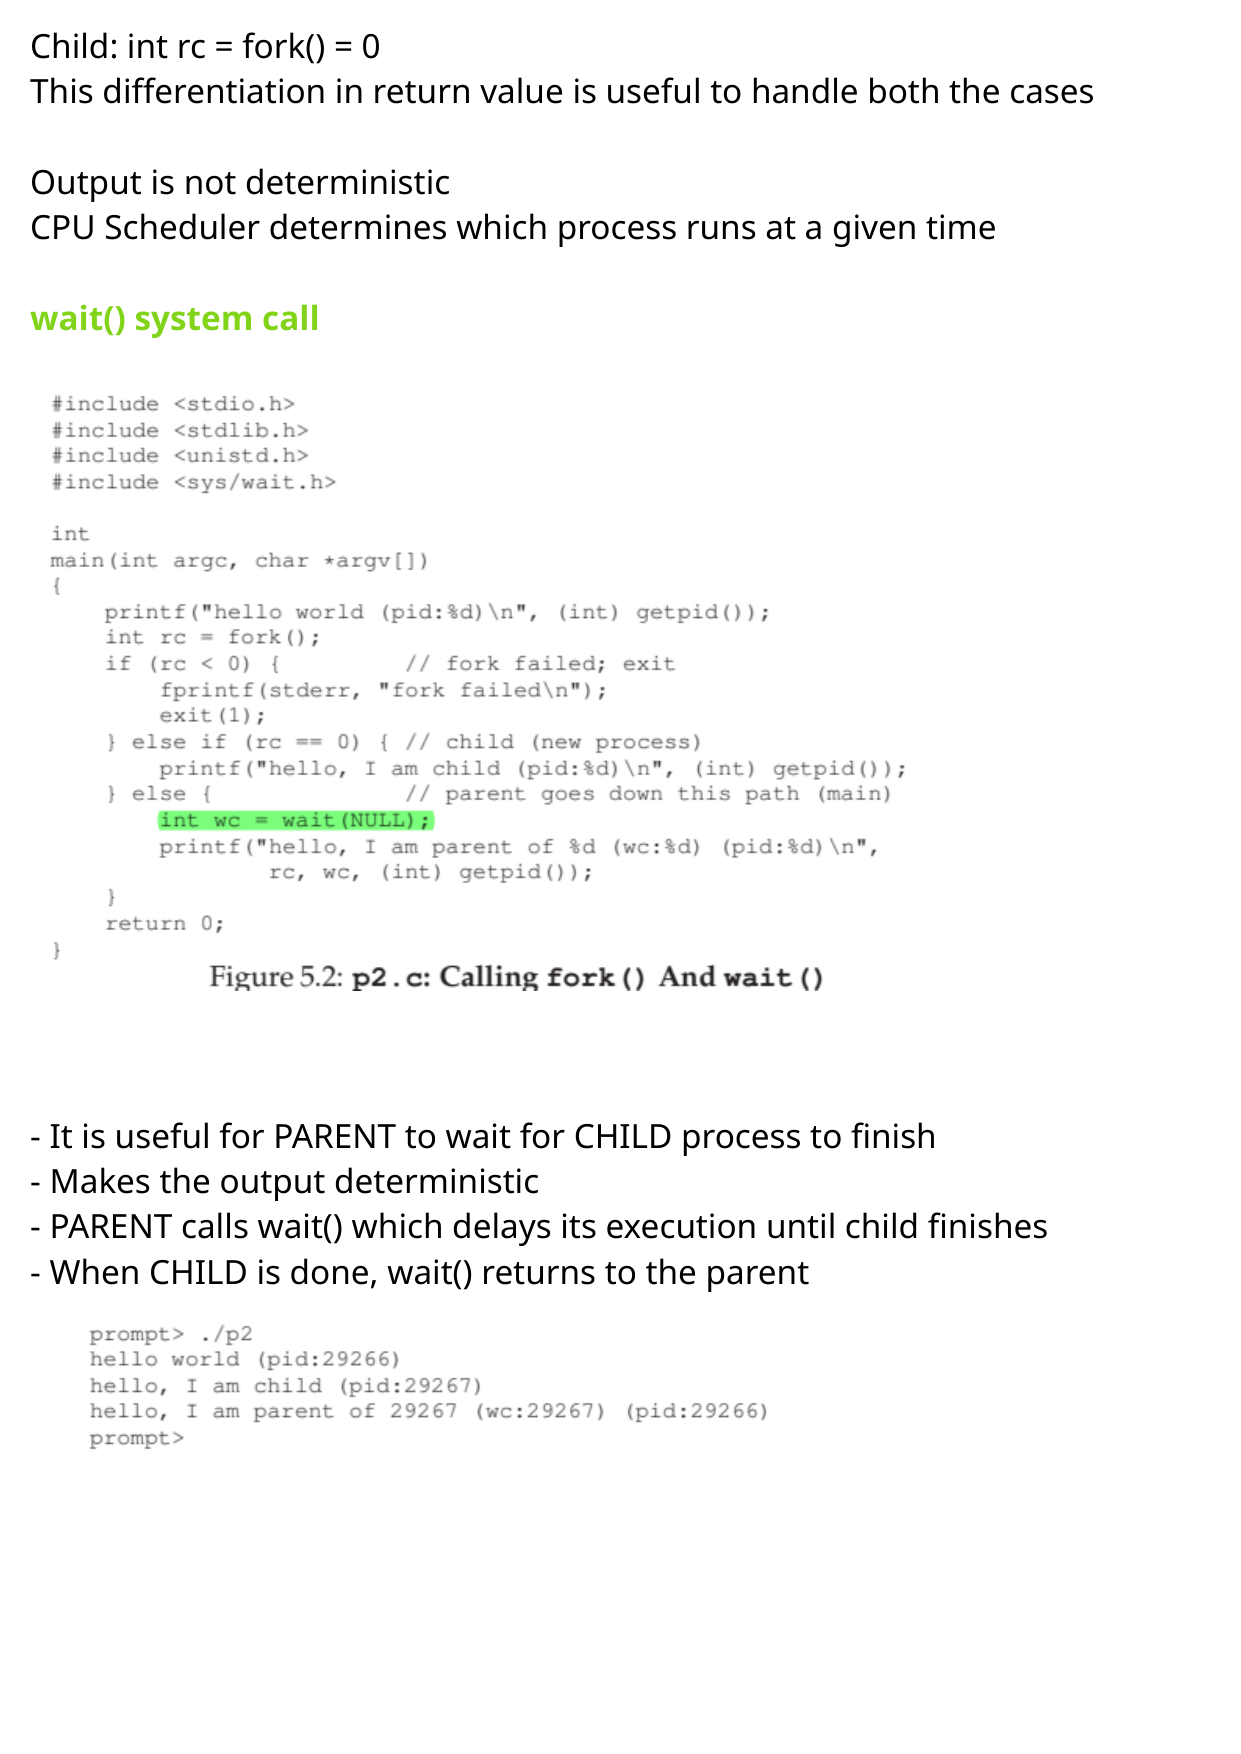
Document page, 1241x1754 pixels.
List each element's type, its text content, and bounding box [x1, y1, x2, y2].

subtitle - Makes the output deterministic [30, 1158, 1211, 1203]
subtitle Child: int rc = fork() = 0 [30, 22, 1211, 68]
subtitle Output is not deterministic [30, 159, 1211, 204]
picture [43, 387, 967, 991]
subtitle wait() system call [30, 295, 1211, 340]
subtitle - It is useful for PARENT to wait for CHILD process to finish [30, 1112, 1211, 1158]
subtitle - PARENT calls wait() which delays its execution until child finishes [30, 1203, 1211, 1249]
subtitle This differentiation in return value is useful to handle both the cases [30, 68, 1211, 113]
subtitle - When CHILD is done, wait() returns to the parent [30, 1249, 1211, 1294]
picture [65, 1317, 788, 1457]
subtitle CPU Scheduler determines which process runs at a given time [30, 204, 1211, 249]
